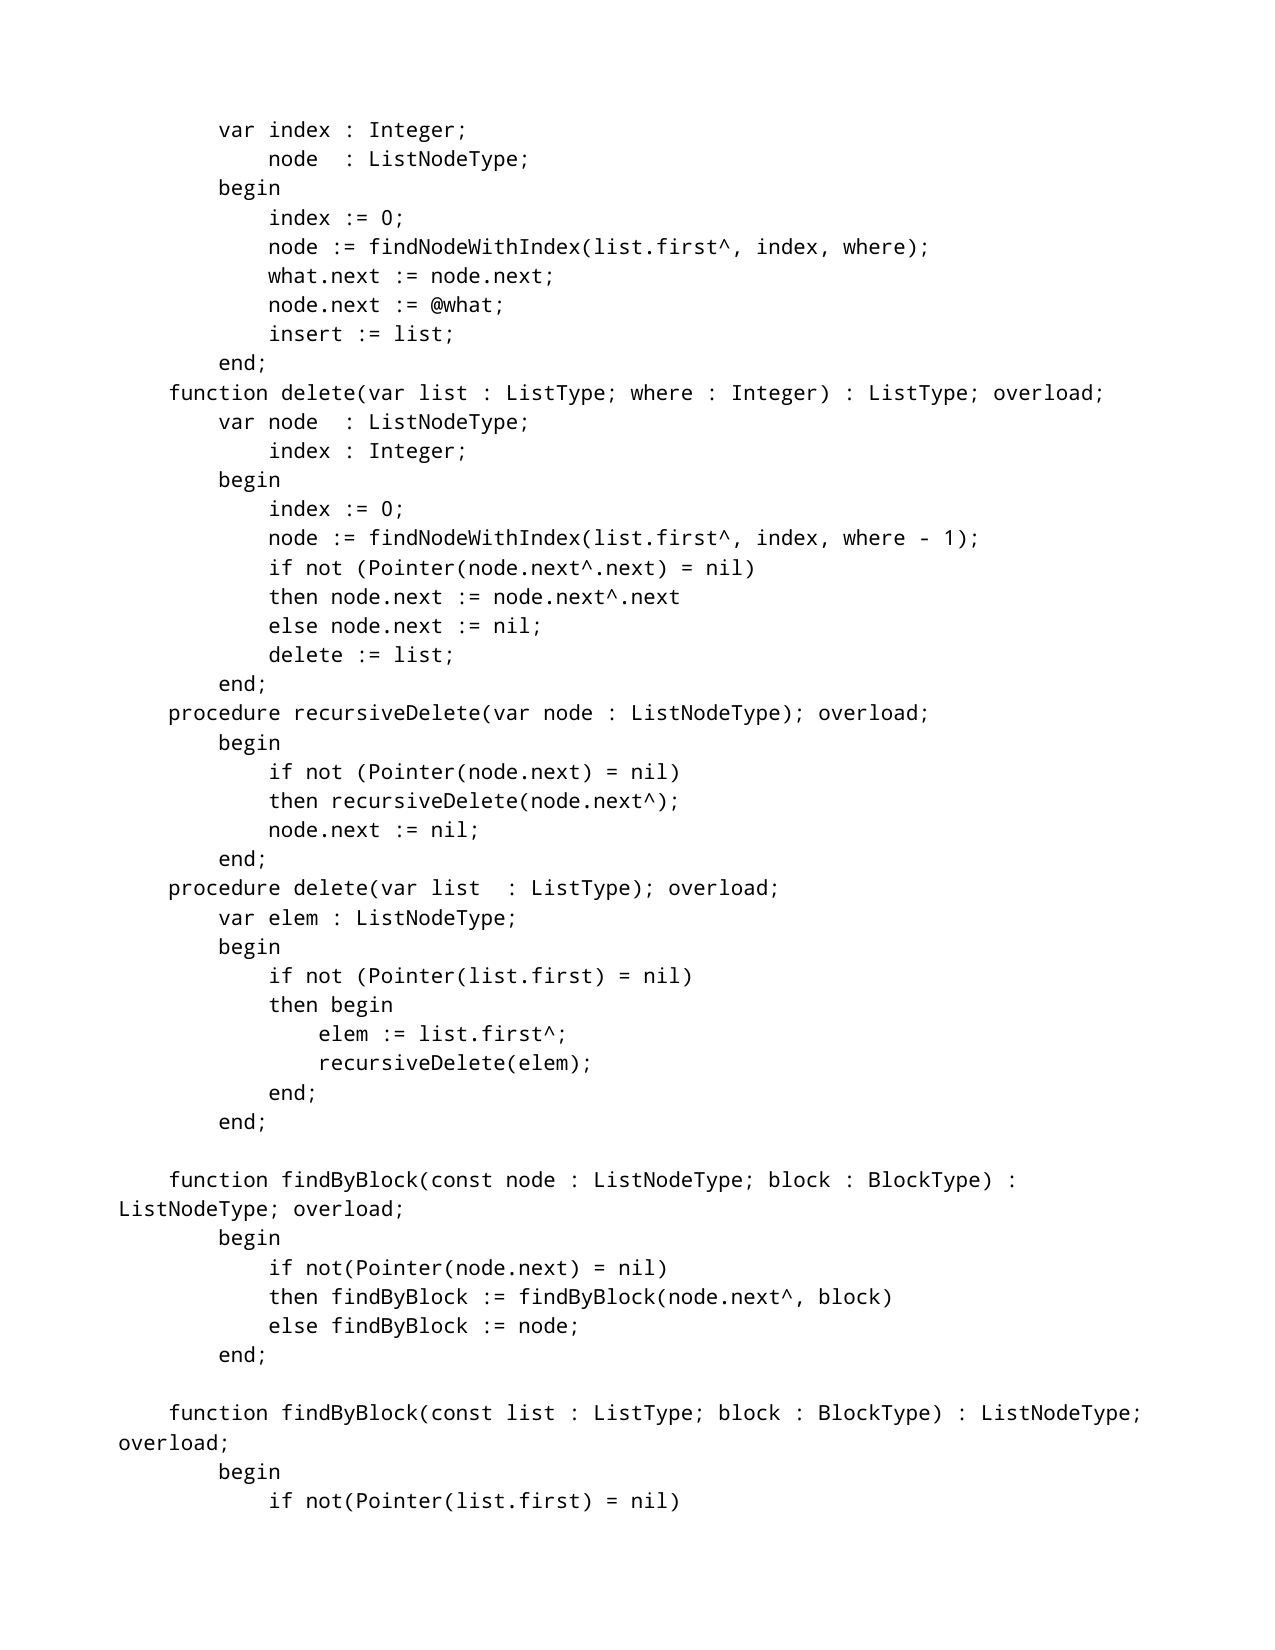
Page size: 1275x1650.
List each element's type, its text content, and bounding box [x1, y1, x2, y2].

text if not (Pointer(node.next^.next) = nil) [118, 556, 1157, 580]
text then node.next := node.next^.next [118, 585, 1157, 609]
text insert := list; [118, 322, 1157, 347]
text index := 0; [118, 497, 1157, 522]
text then begin [118, 993, 1157, 1017]
text end; [118, 847, 1157, 872]
text end; [118, 1110, 1157, 1134]
text elem := list.first^; [118, 1022, 1157, 1047]
text begin [118, 935, 1157, 959]
text index := 0; [118, 206, 1157, 230]
text what.next := node.next; [118, 264, 1157, 288]
text begin [118, 731, 1157, 755]
text begin [118, 176, 1157, 201]
text function delete(var list : ListType; where : Integer) : ListType; overload; [118, 381, 1157, 405]
text if not(Pointer(node.next) = nil) [118, 1256, 1157, 1280]
text begin [118, 468, 1157, 492]
text node.next := @what; [118, 293, 1157, 317]
text var node : ListNodeType; [118, 410, 1157, 434]
text index : Integer; [118, 439, 1157, 463]
text node : ListNodeType; [118, 147, 1157, 172]
text recursiveDelete(elem); [118, 1051, 1157, 1076]
text begin [118, 1460, 1157, 1484]
text then recursiveDelete(node.next^); [118, 789, 1157, 813]
text end; [118, 672, 1157, 697]
text end; [118, 351, 1157, 376]
text delete := list; [118, 643, 1157, 667]
text else node.next := nil; [118, 614, 1157, 638]
text node := findNodeWithIndex(list.first^, index, where - 1); [118, 526, 1157, 551]
text if not(Pointer(list.first) = nil) [118, 1489, 1157, 1513]
text procedure delete(var list : ListType); overload; [118, 876, 1157, 901]
text function findByBlock(const list : ListType; block : BlockType) : ListNodeType; overload; [118, 1401, 1157, 1455]
text if not (Pointer(node.next) = nil) [118, 760, 1157, 784]
text end; [118, 1081, 1157, 1105]
text else findByBlock := node; [118, 1314, 1157, 1338]
text var index : Integer; [118, 118, 1157, 142]
text node.next := nil; [118, 818, 1157, 842]
text function findByBlock(const node : ListNodeType; block : BlockType) : ListNodeType; overload; [118, 1168, 1157, 1222]
text begin [118, 1226, 1157, 1251]
text end; [118, 1343, 1157, 1367]
text var elem : ListNodeType; [118, 906, 1157, 930]
text then findByBlock := findByBlock(node.next^, block) [118, 1285, 1157, 1309]
text node := findNodeWithIndex(list.first^, index, where); [118, 235, 1157, 259]
text if not (Pointer(list.first) = nil) [118, 964, 1157, 988]
text procedure recursiveDelete(var node : ListNodeType); overload; [118, 701, 1157, 726]
